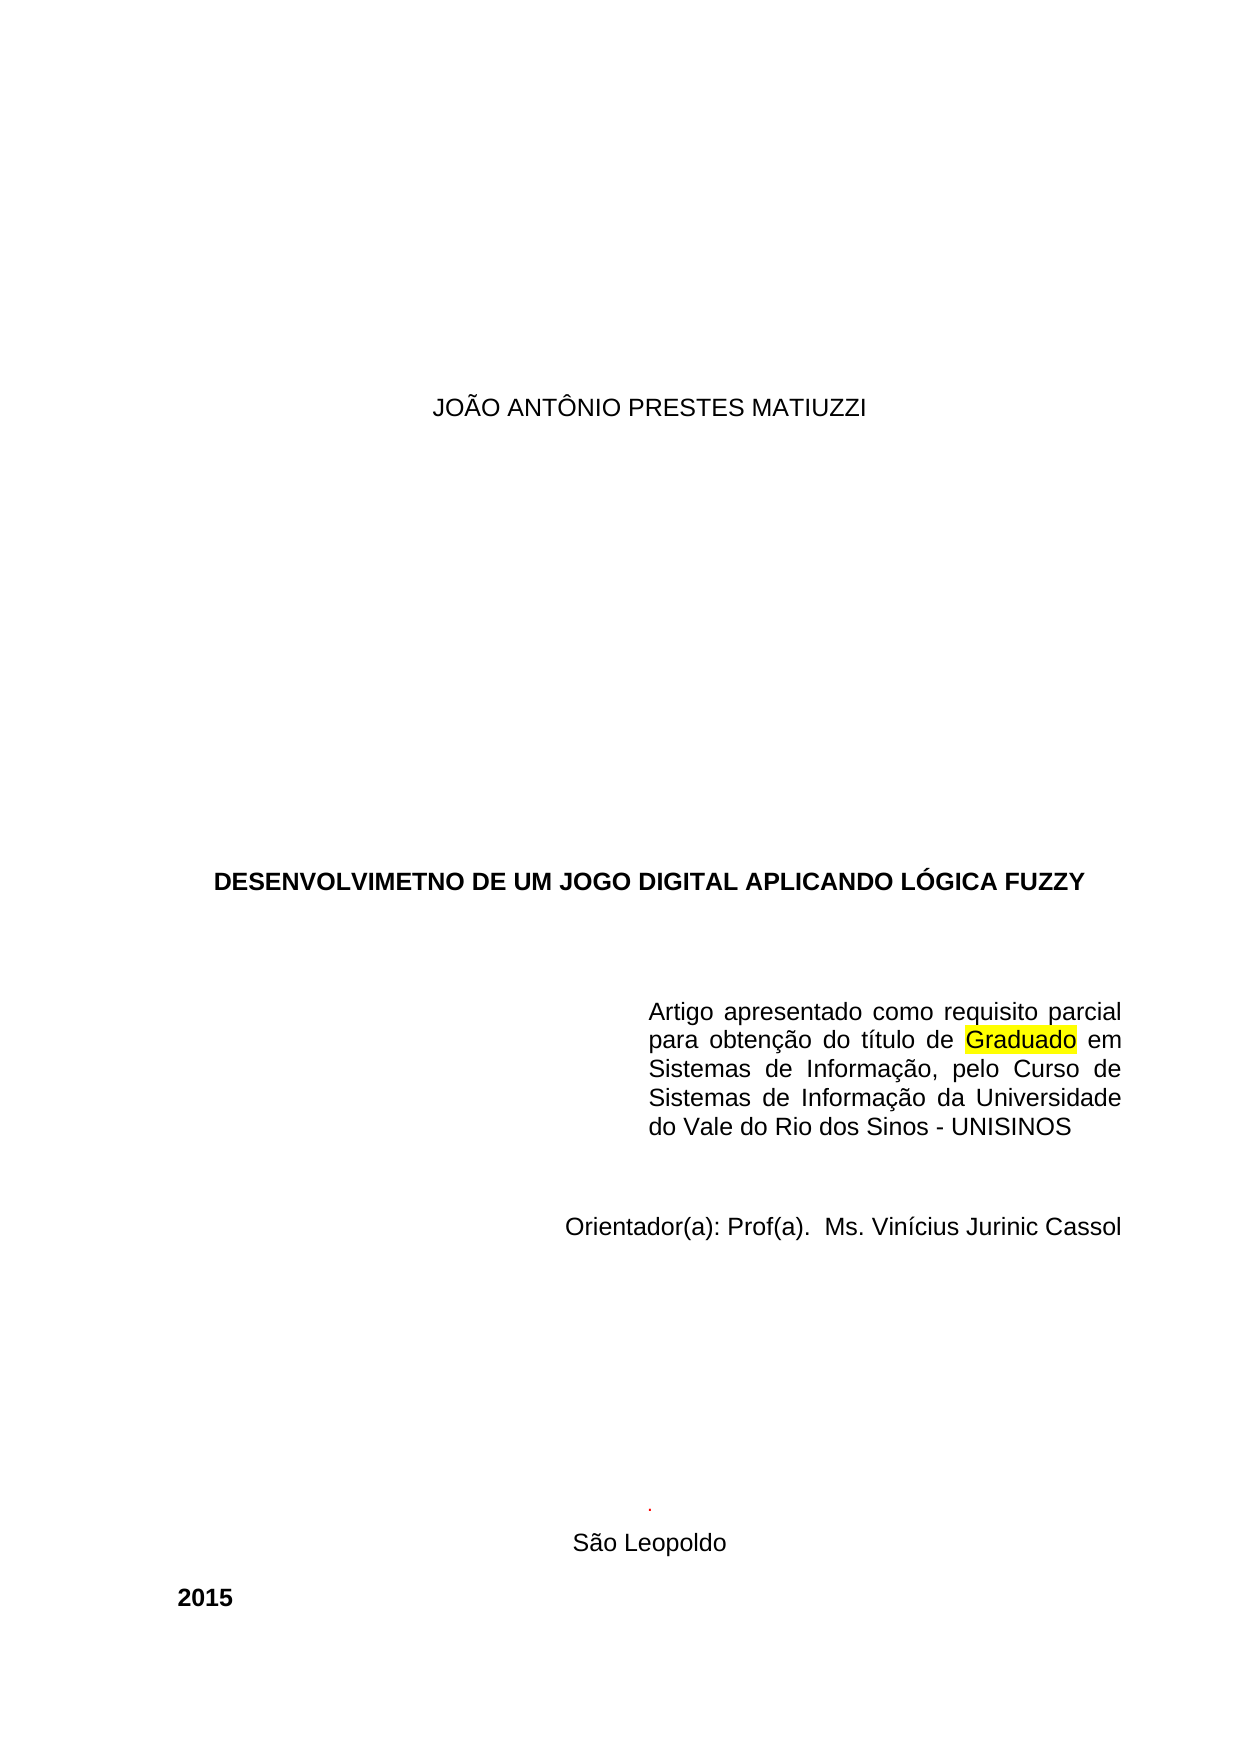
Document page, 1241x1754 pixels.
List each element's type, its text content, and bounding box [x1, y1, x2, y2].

text DESENVOLVIMETNO DE UM JOGO DIGITAL APLICANDO LÓGICA FUZZY [177, 867, 1122, 896]
text . [177, 1492, 1122, 1516]
text Orientador(a): Prof(a). Ms. Vinícius Jurinic Cassol [177, 1212, 1122, 1241]
text JOÃO ANTÔNIO PRESTES MATIUZZI [177, 393, 1122, 422]
text São Leopoldo [177, 1528, 1122, 1556]
text Artigo apresentado como requisito parcial para obtenção do título de Graduado em Sistemas de Informação, pelo Curso de Sistemas de Informação da Universidade do Vale do Rio dos Sinos - UNISINOS [648, 997, 1122, 1140]
text 2015 [177, 1583, 1122, 1612]
